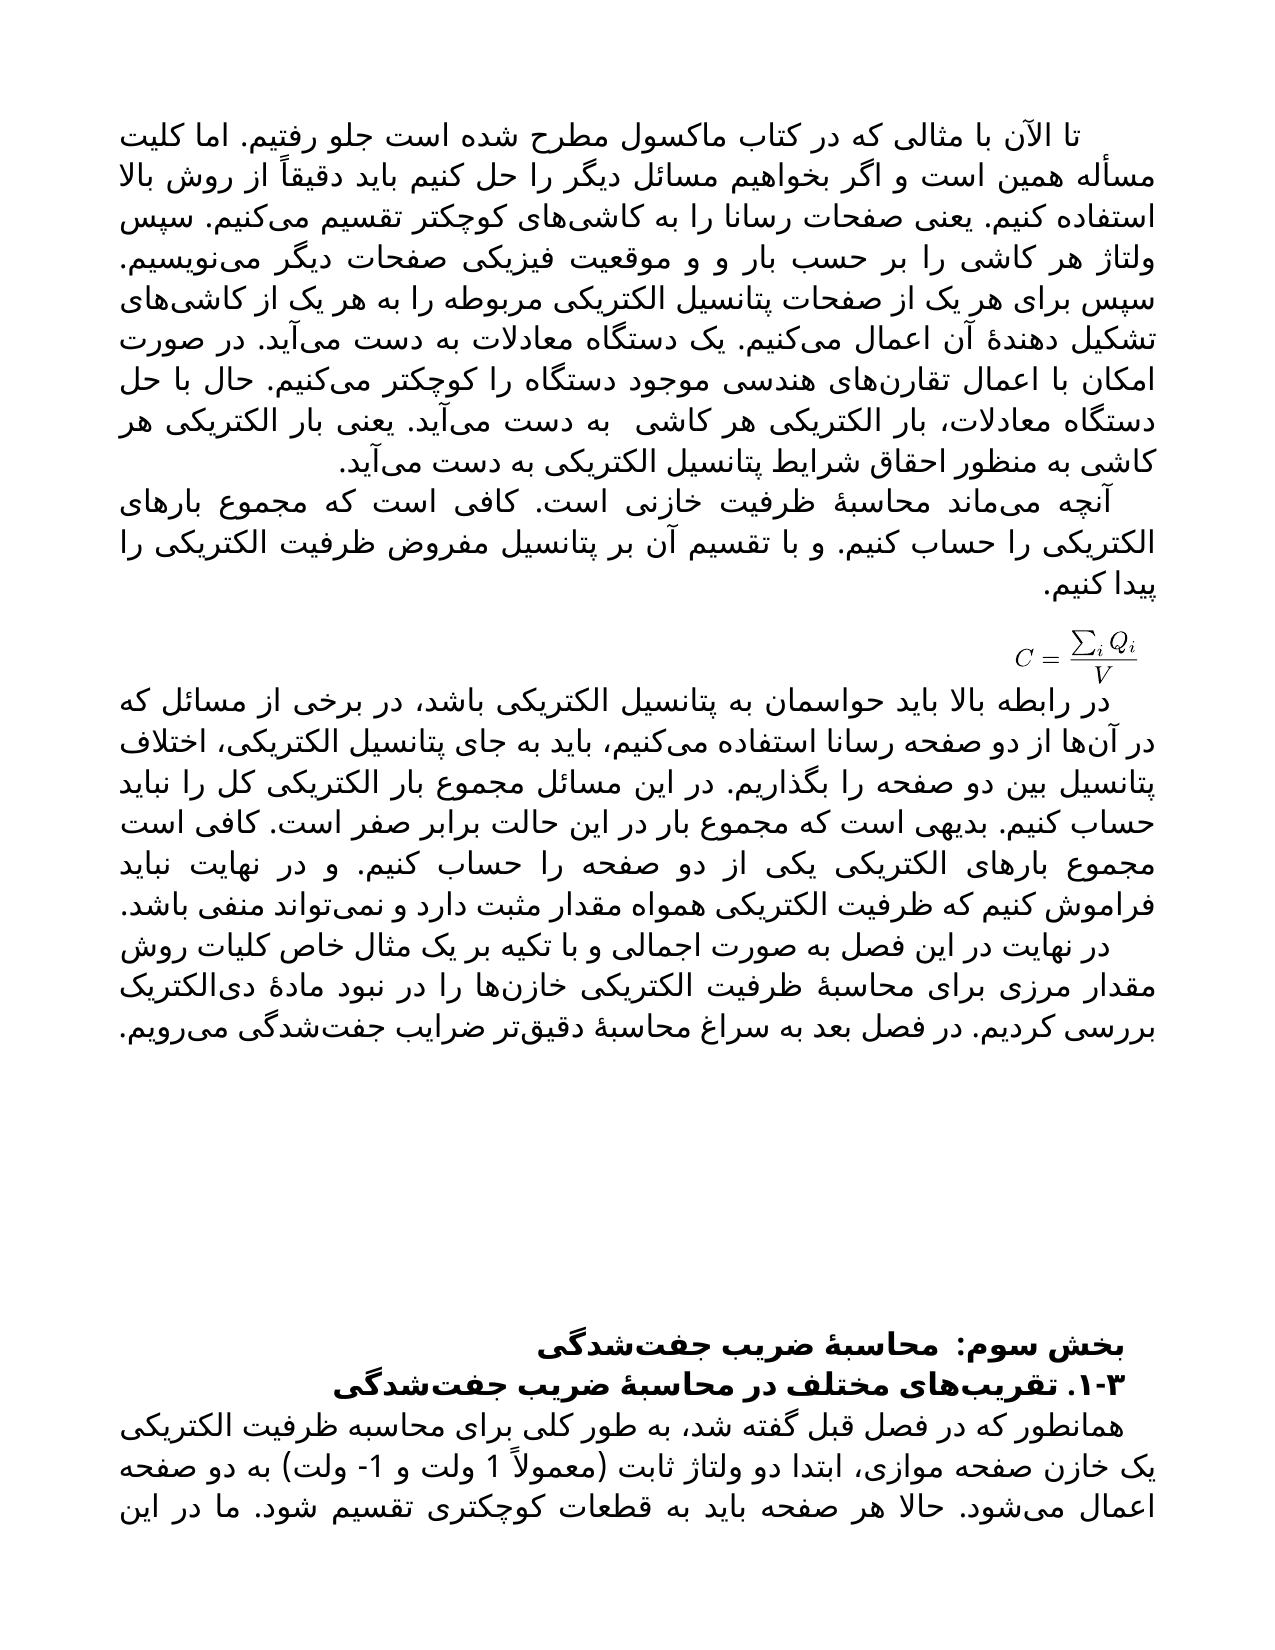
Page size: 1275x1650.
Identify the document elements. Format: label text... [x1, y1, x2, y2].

text همانطور که در فصل قبل گفته شد، به طور کلی برای محاسبه ظرفیت الکتریکی یک خازن صفحه موازی، ابتدا دو ولتاژ ثابت (معمولاً 1 ولت و 1- ولت) به دو صفحه اعمال می‌شود. حالا هر صفحه باید به قطعات کوچکتری تقسیم شود. ما در این پایان‌نامه، این قطعات کوچک را کاشی می‌نامیم. چگالی بار هر کاشی ثابت فرض می‌شود. و پتانسیل الکتریکی تمام کاشی‌های تشکیل دهندهٔ هر صفحهٔ رسانا برابر پتانیسیل آن صفحه در نظر گرفته می‌شود. از طرف دیگر پتانسیل هر کاشی را می‌توان با استفاده از بار الکتریکی همهٔ کاشی‌ها و ضرایب جفت‌شدگی بین کاشی‌ها محاسبه کرد. [118, 1408, 1157, 1531]
text بخش سوم: محاسبهٔ ضریب جفت‌شدگی [118, 1327, 1157, 1368]
text آنچه می‌ماند محاسبهٔ ظرفیت خازنی است. کافی است که مجموع بارهای الکتریکی را حساب کنیم. و با تقسیم آن بر پتانسیل مفروض ظرفیت الکتریکی را پیدا کنیم. [118, 485, 1157, 607]
text در رابطه بالا باید حواسمان به پتانسیل الکتریکی باشد، در برخی از مسائل که در آن‌ها از دو صفحه رسانا استفاده می‌کنیم، باید به جای پتانسیل الکتریکی، اختلاف پتانسیل بین دو صفحه را بگذاریم. در این مسائل مجموع بار الکتریکی کل را نباید حساب کنیم. بدیهی است که مجموع بار در این حالت برابر صفر است. کافی است مجموع بارهای الکتریکی یکی از دو صفحه را حساب کنیم. و در نهایت نباید فراموش کنیم که ظرفیت الکتریکی همواه مقدار مثبت دارد و نمی‌تواند منفی باشد. [118, 607, 1157, 928]
text ۱-۳. تقریب‌های مختلف در محاسبهٔ ضریب جفت‌شدگی [118, 1368, 1157, 1408]
text تا الآن با مثالی که در کتاب ماکسول مطرح شده است جلو رفتیم. اما کلیت مسأله همین است و اگر بخواهیم مسائل دیگر را حل کنیم باید دقیقاً از روش بالا استفاده کنیم. یعنی صفحات رسانا را به کاشی‌های کوچکتر تقسیم می‌کنیم. سپس ولتاژ هر کاشی را بر حسب بار و و موقعیت فیزیکی صفحات دیگر می‌نویسیم. سپس برای هر یک از صفحات پتانسیل الکتریکی مربوطه را به هر یک از کاشی‌های تشکیل دهندهٔ آن اعمال می‌کنیم. یک دستگاه معادلات به دست می‌آید. در صورت امکان با اعمال تقارن‌های هندسی موجود دستگاه را کوچکتر می‌کنیم. حال با حل دستگاه معادلات، بار الکتریکی هر کاشی به دست می‌آید. یعنی بار الکتریکی هر کاشی به منظور احقاق شرایط پتانسیل الکتریکی به دست می‌آید. [118, 118, 1157, 485]
text در نهایت در این فصل به صورت اجمالی و با تکیه بر یک مثال خاص کلیات روش مقدار مرزی برای محاسبهٔ ظرفیت الکتریکی خازن‌ها را در نبود مادهٔ دی‌الکتریک بررسی کردیم. در فصل بعد به سراغ محاسبهٔ دقیق‌تر ضرایب جفت‌شدگی می‌رویم. [118, 928, 1157, 1050]
